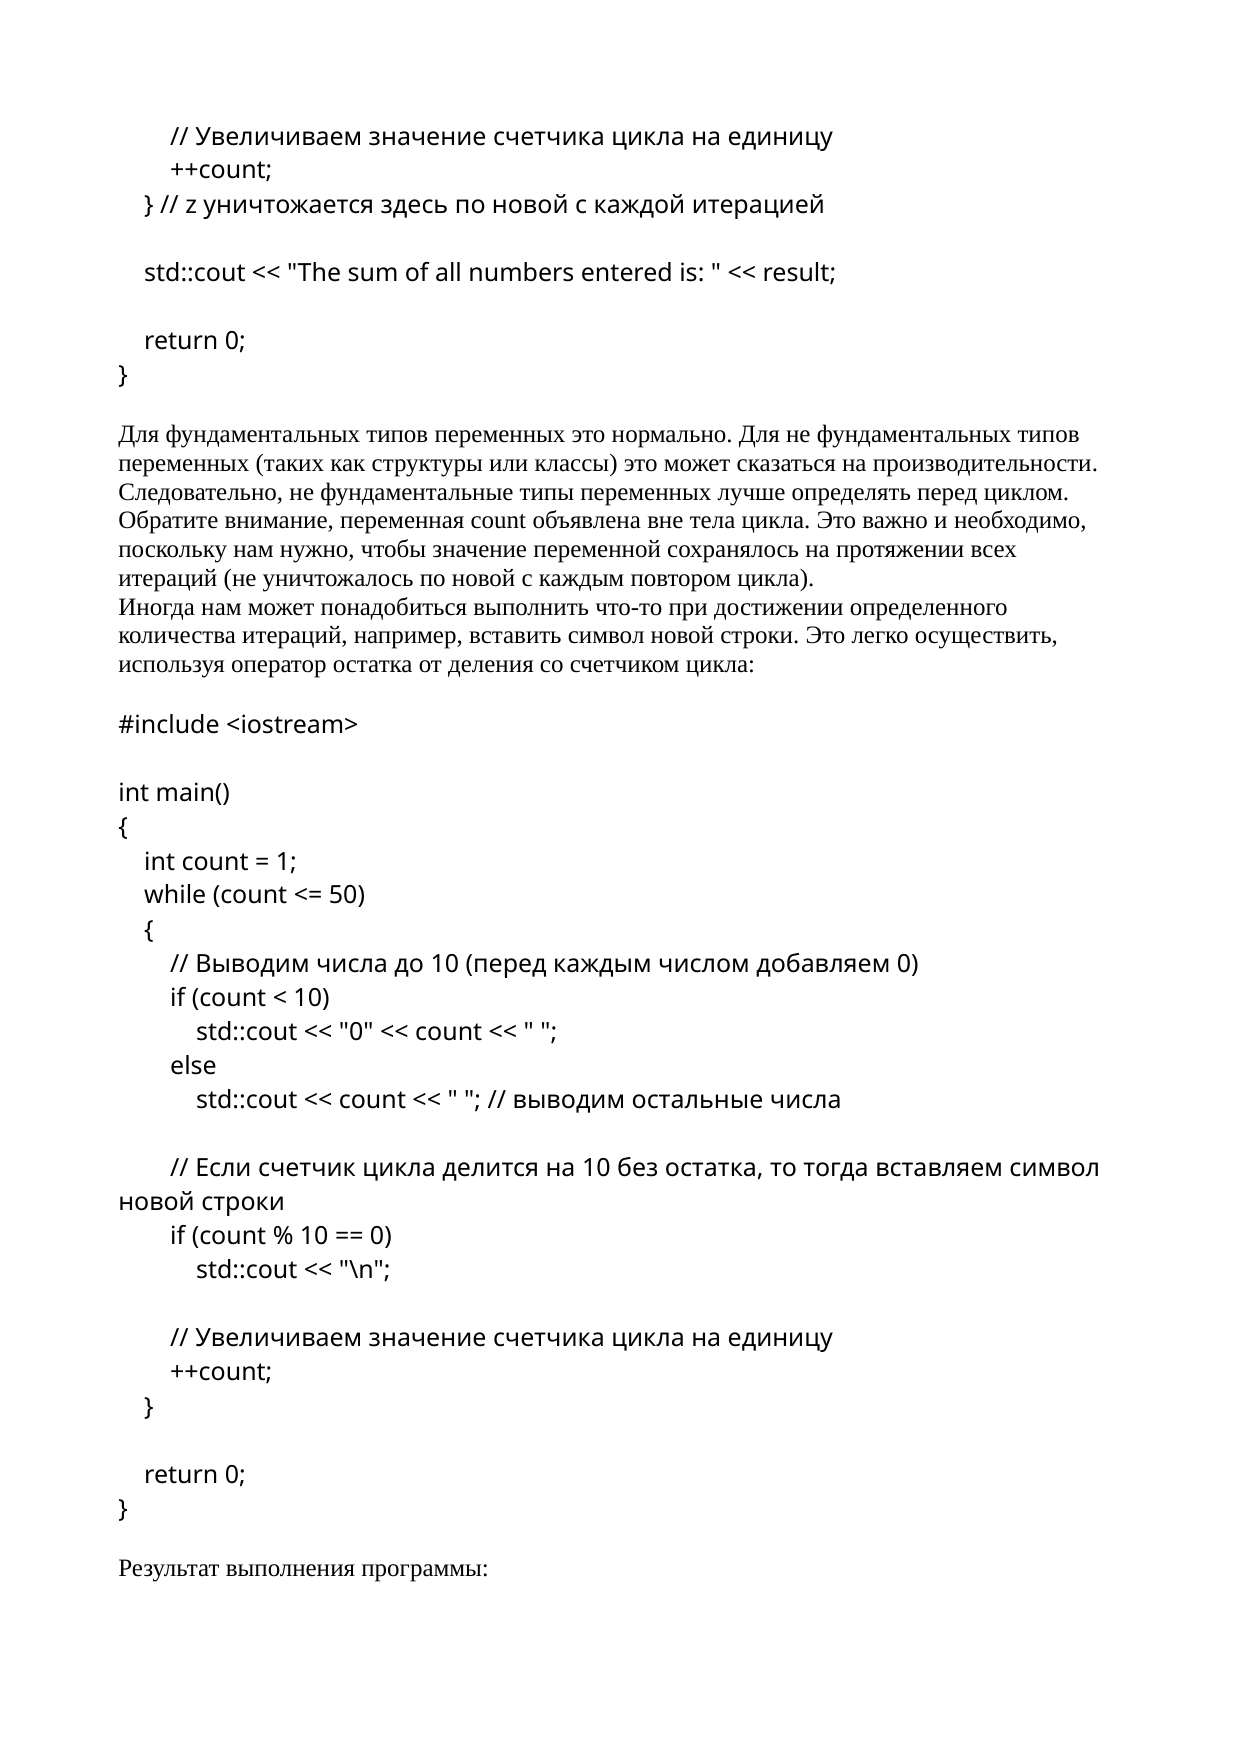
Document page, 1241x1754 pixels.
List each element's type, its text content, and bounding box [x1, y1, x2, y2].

text ++count; [118, 1354, 1122, 1388]
text if (count % 10 == 0) [118, 1218, 1122, 1252]
text // Увеличиваем значение счетчика цикла на единицу [118, 1320, 1122, 1354]
text // Увеличиваем значение счетчика цикла на единицу [118, 118, 1122, 152]
text Результат выполнения программы: [118, 1553, 1122, 1582]
text return 0; [118, 1456, 1122, 1490]
text if (count < 10) [118, 979, 1122, 1013]
text while (count <= 50) [118, 877, 1122, 911]
text std::cout << "The sum of all numbers entered is: " << result; [118, 254, 1122, 288]
text { [118, 911, 1122, 945]
text std::cout << "\n"; [118, 1252, 1122, 1286]
text Иногда нам может понадобиться выполнить что-то при достижении определенного количества итераций, например, вставить символ новой строки. Это легко осуществить, используя оператор остатка от деления со счетчиком цикла: [118, 592, 1122, 678]
text } [118, 357, 1122, 391]
text } [118, 1490, 1122, 1524]
text return 0; [118, 322, 1122, 357]
text } [118, 1388, 1122, 1422]
text Обратите внимание, переменная count объявлена вне тела цикла. Это важно и необходимо, поскольку нам нужно, чтобы значение переменной сохранялось на протяжении всех итераций (не уничтожалось по новой с каждым повтором цикла). [118, 506, 1122, 592]
text } // z уничтожается здесь по новой с каждой итерацией [118, 186, 1122, 220]
text ++count; [118, 152, 1122, 186]
text Для фундаментальных типов переменных это нормально. Для не фундаментальных типов переменных (таких как структуры или классы) это может сказаться на производительности. Следовательно, не фундаментальные типы переменных лучше определять перед циклом. [118, 419, 1122, 506]
text int count = 1; [118, 843, 1122, 877]
text std::cout << "0" << count << " "; [118, 1013, 1122, 1047]
text // Выводим числа до 10 (перед каждым числом добавляем 0) [118, 945, 1122, 979]
text else [118, 1047, 1122, 1082]
text std::cout << count << " "; // выводим остальные числа [118, 1082, 1122, 1116]
text // Если счетчик цикла делится на 10 без остатка, то тогда вставляем символ новой строки [118, 1150, 1122, 1218]
text { [118, 809, 1122, 843]
text int main() [118, 775, 1122, 809]
text #include <iostream> [118, 707, 1122, 741]
